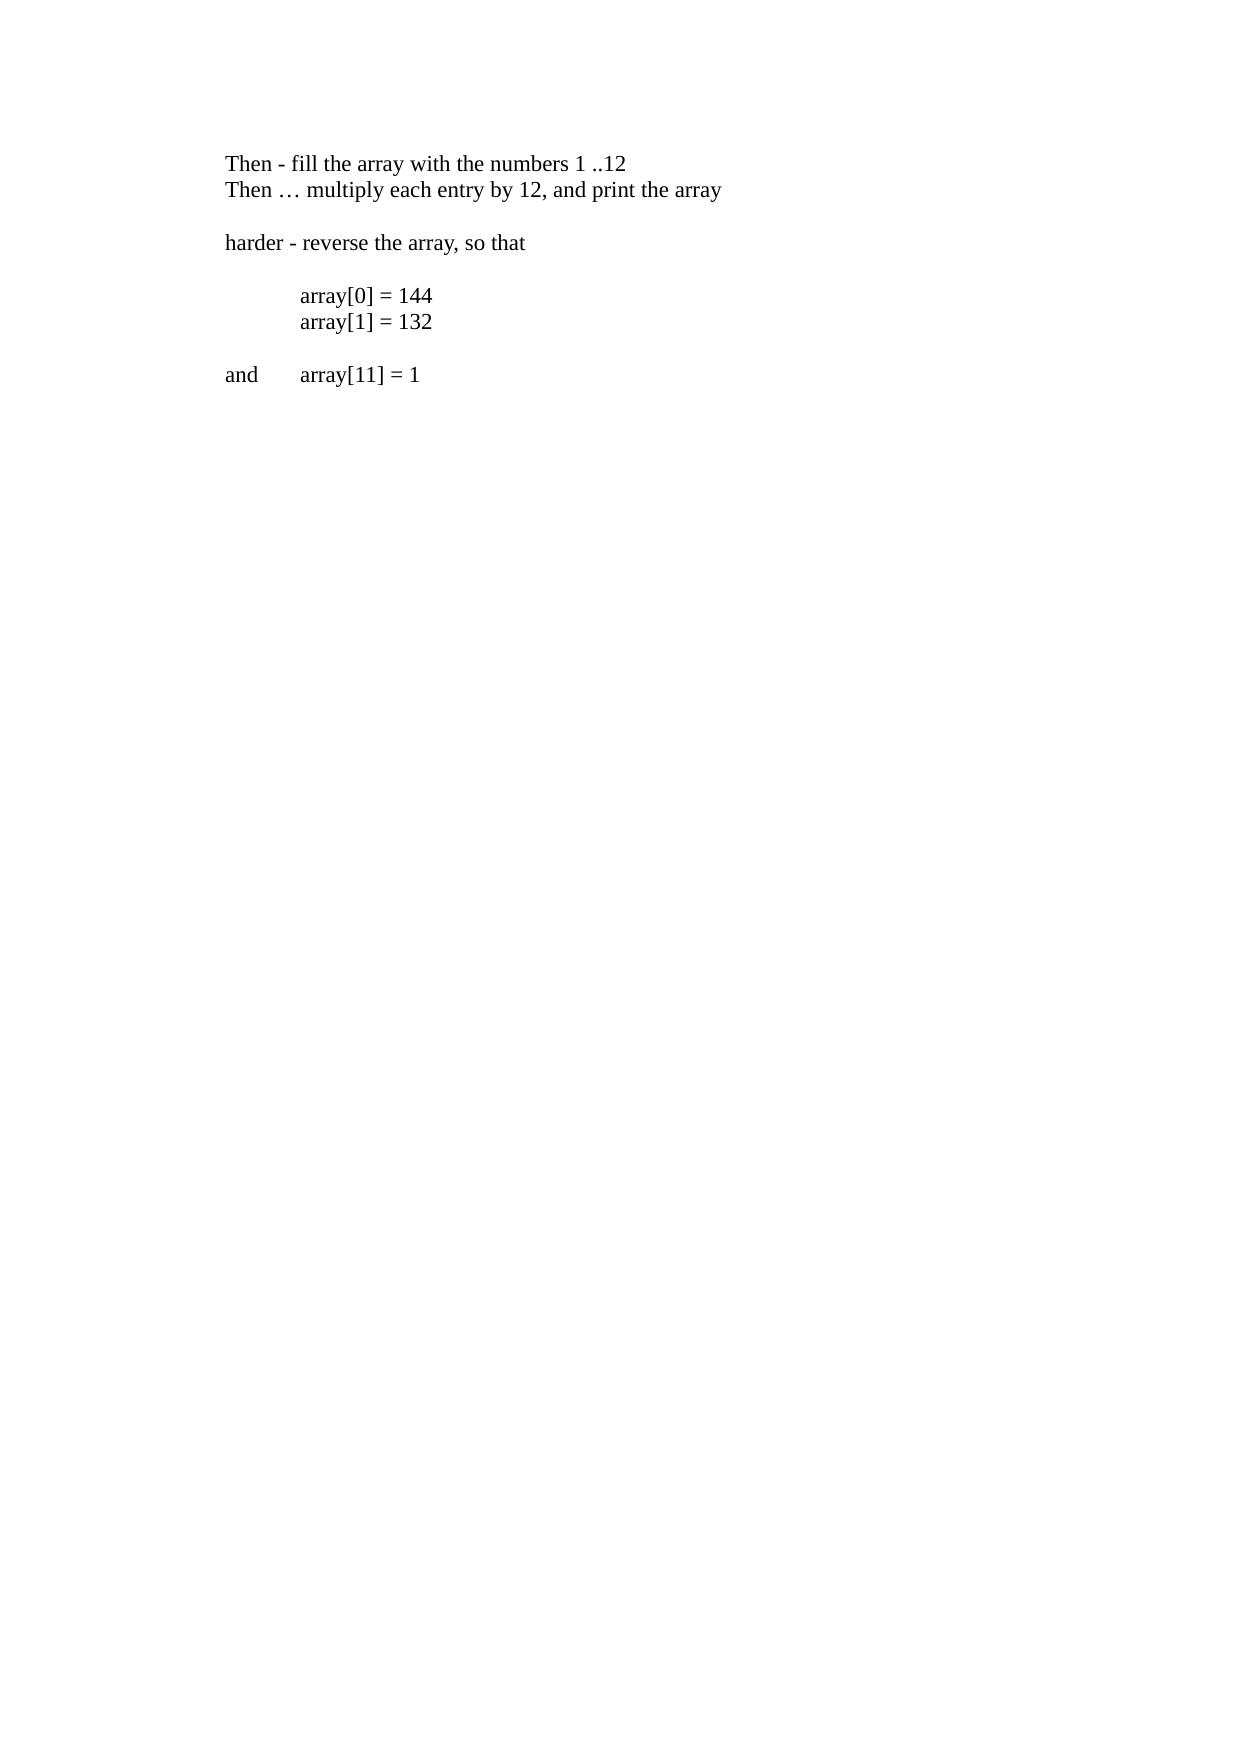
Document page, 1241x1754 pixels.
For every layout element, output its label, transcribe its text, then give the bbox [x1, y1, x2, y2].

text array[1] = 132 [225, 308, 1090, 334]
text harder - reverse the array, so that [225, 229, 1090, 255]
text Then … multiply each entry by 12, and print the array [225, 176, 1090, 203]
text Then - fill the array with the numbers 1 ..12 [225, 150, 1090, 176]
text and array[11] = 1 [225, 361, 1090, 387]
text array[0] = 144 [225, 282, 1090, 308]
